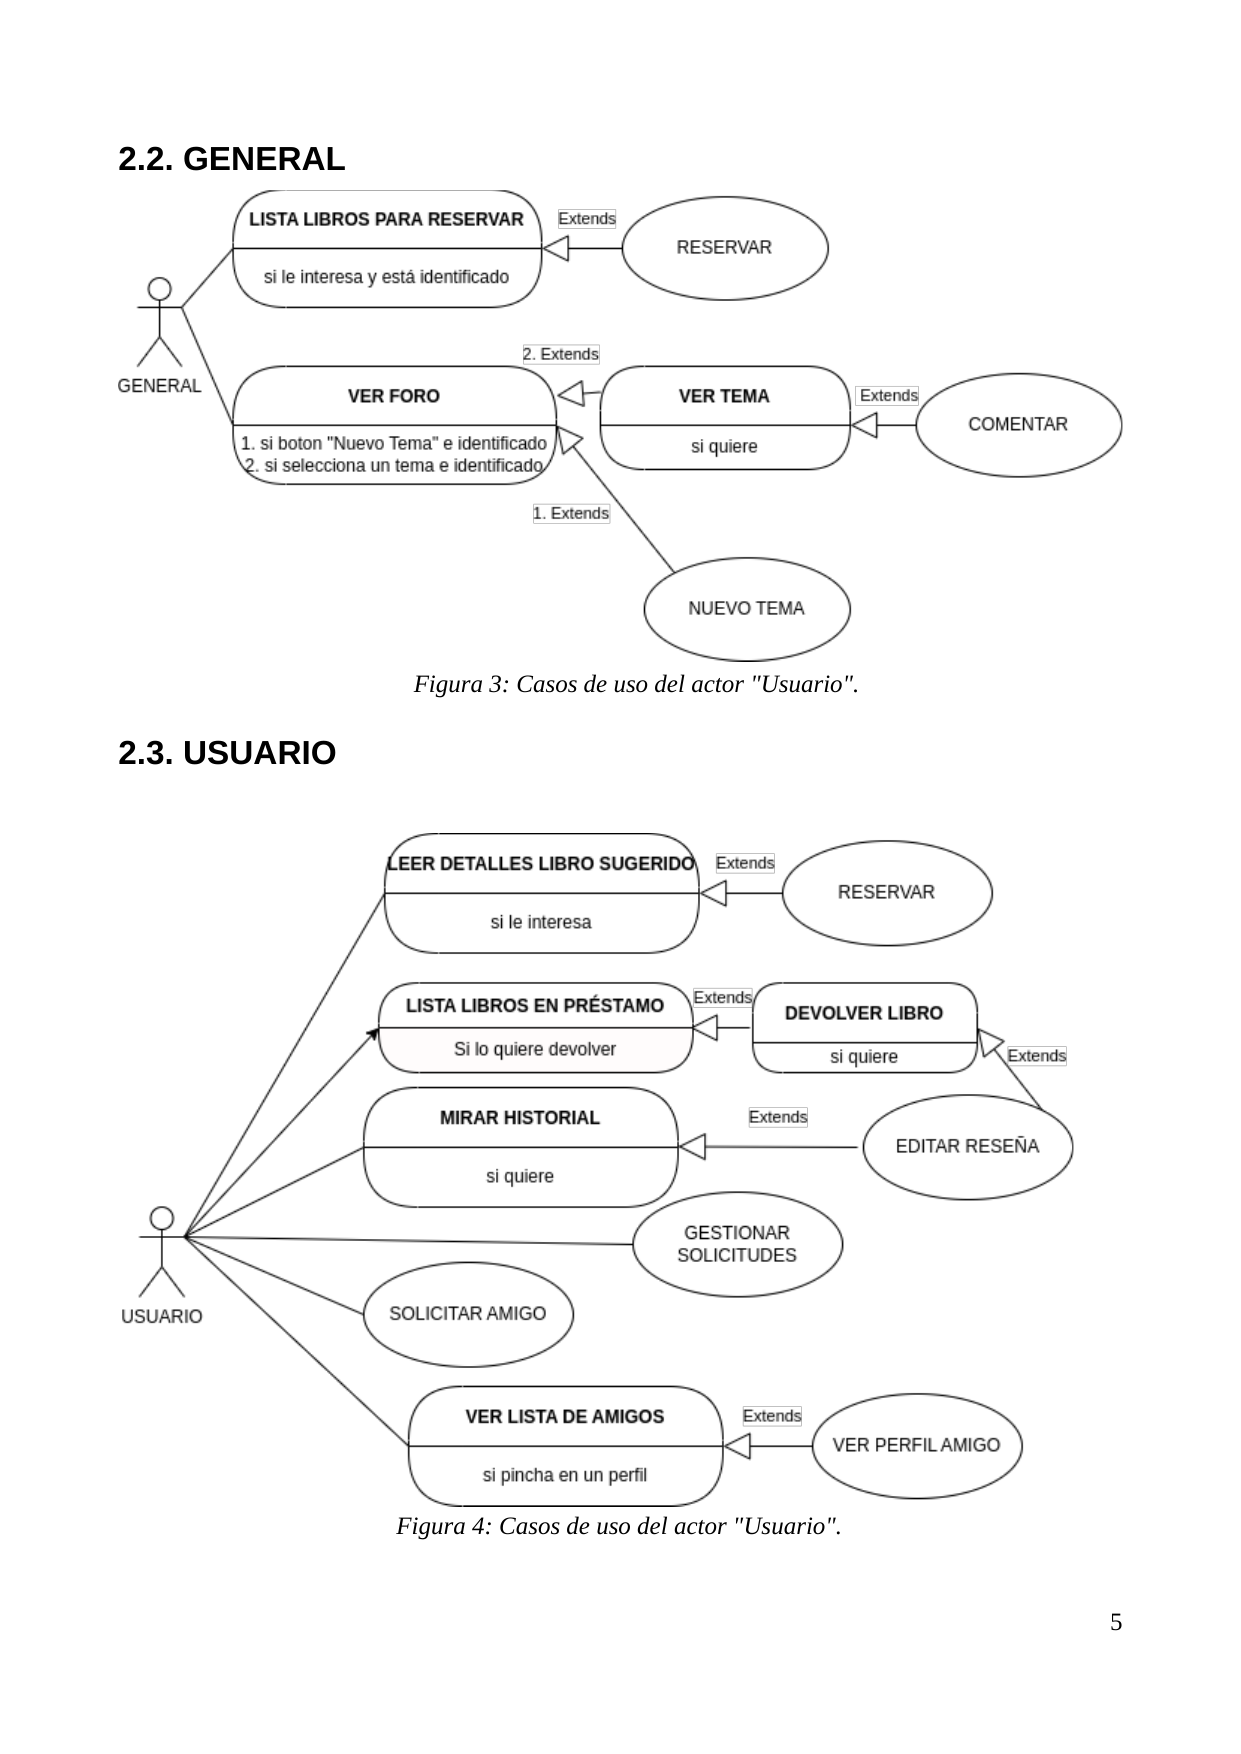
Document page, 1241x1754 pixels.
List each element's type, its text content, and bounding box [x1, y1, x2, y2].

text Figura 3: Casos de uso del actor "Usuario". [118, 662, 1122, 700]
text [130, 785, 1089, 1511]
picture [118, 190, 1123, 662]
subtitle 2.2. GENERAL [118, 139, 1122, 177]
subtitle 2.3. USUARIO [118, 733, 1122, 771]
text Figura 4: Casos de uso del actor "Usuario". [118, 796, 1122, 1540]
picture [121, 833, 1074, 1507]
